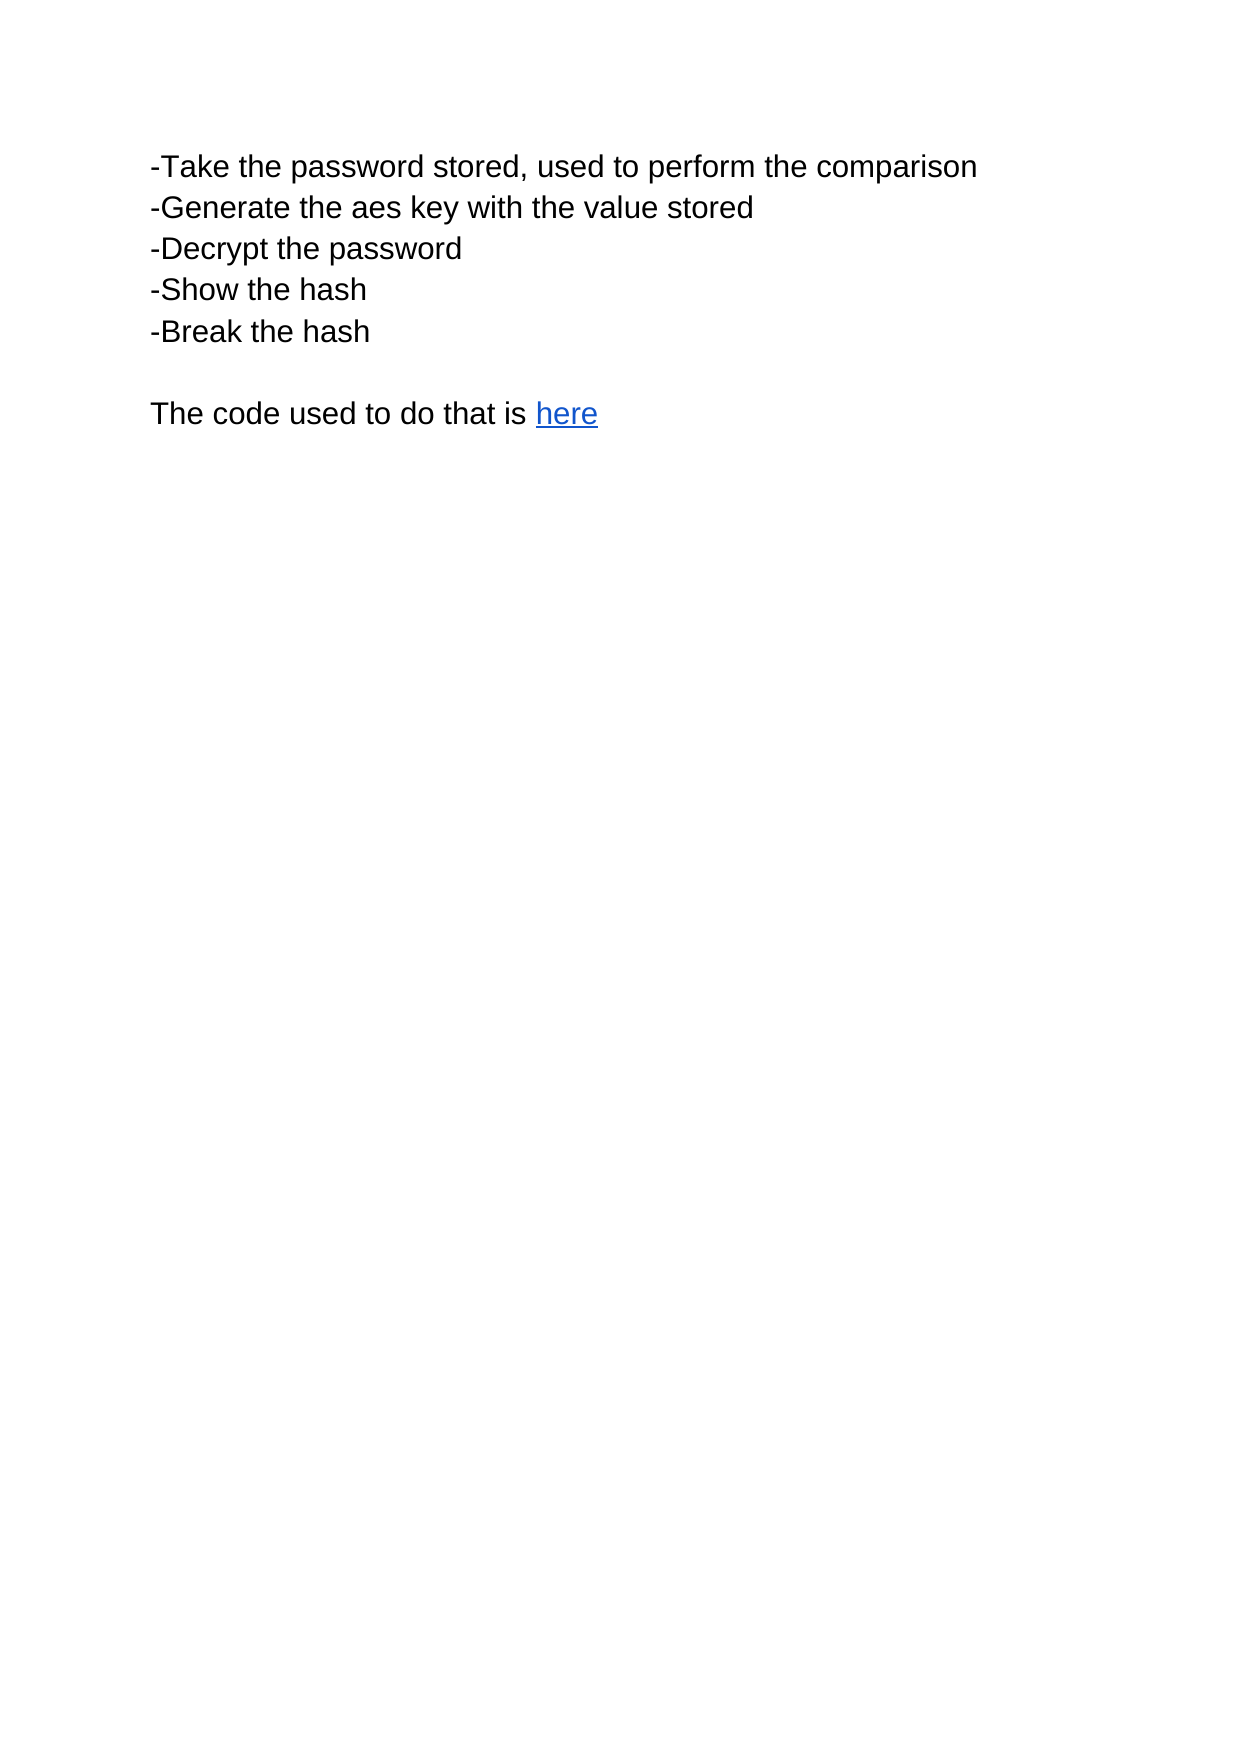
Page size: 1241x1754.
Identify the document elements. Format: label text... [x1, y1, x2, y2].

text -Show the hash [150, 271, 1090, 307]
text -Generate the aes key with the value stored [150, 189, 1090, 225]
text -Break the hash [150, 313, 1090, 348]
text -Take the password stored, used to perform the comparison [150, 148, 1090, 183]
text -Decrypt the password [150, 230, 1090, 266]
text The code used to do that is here [150, 395, 1090, 431]
